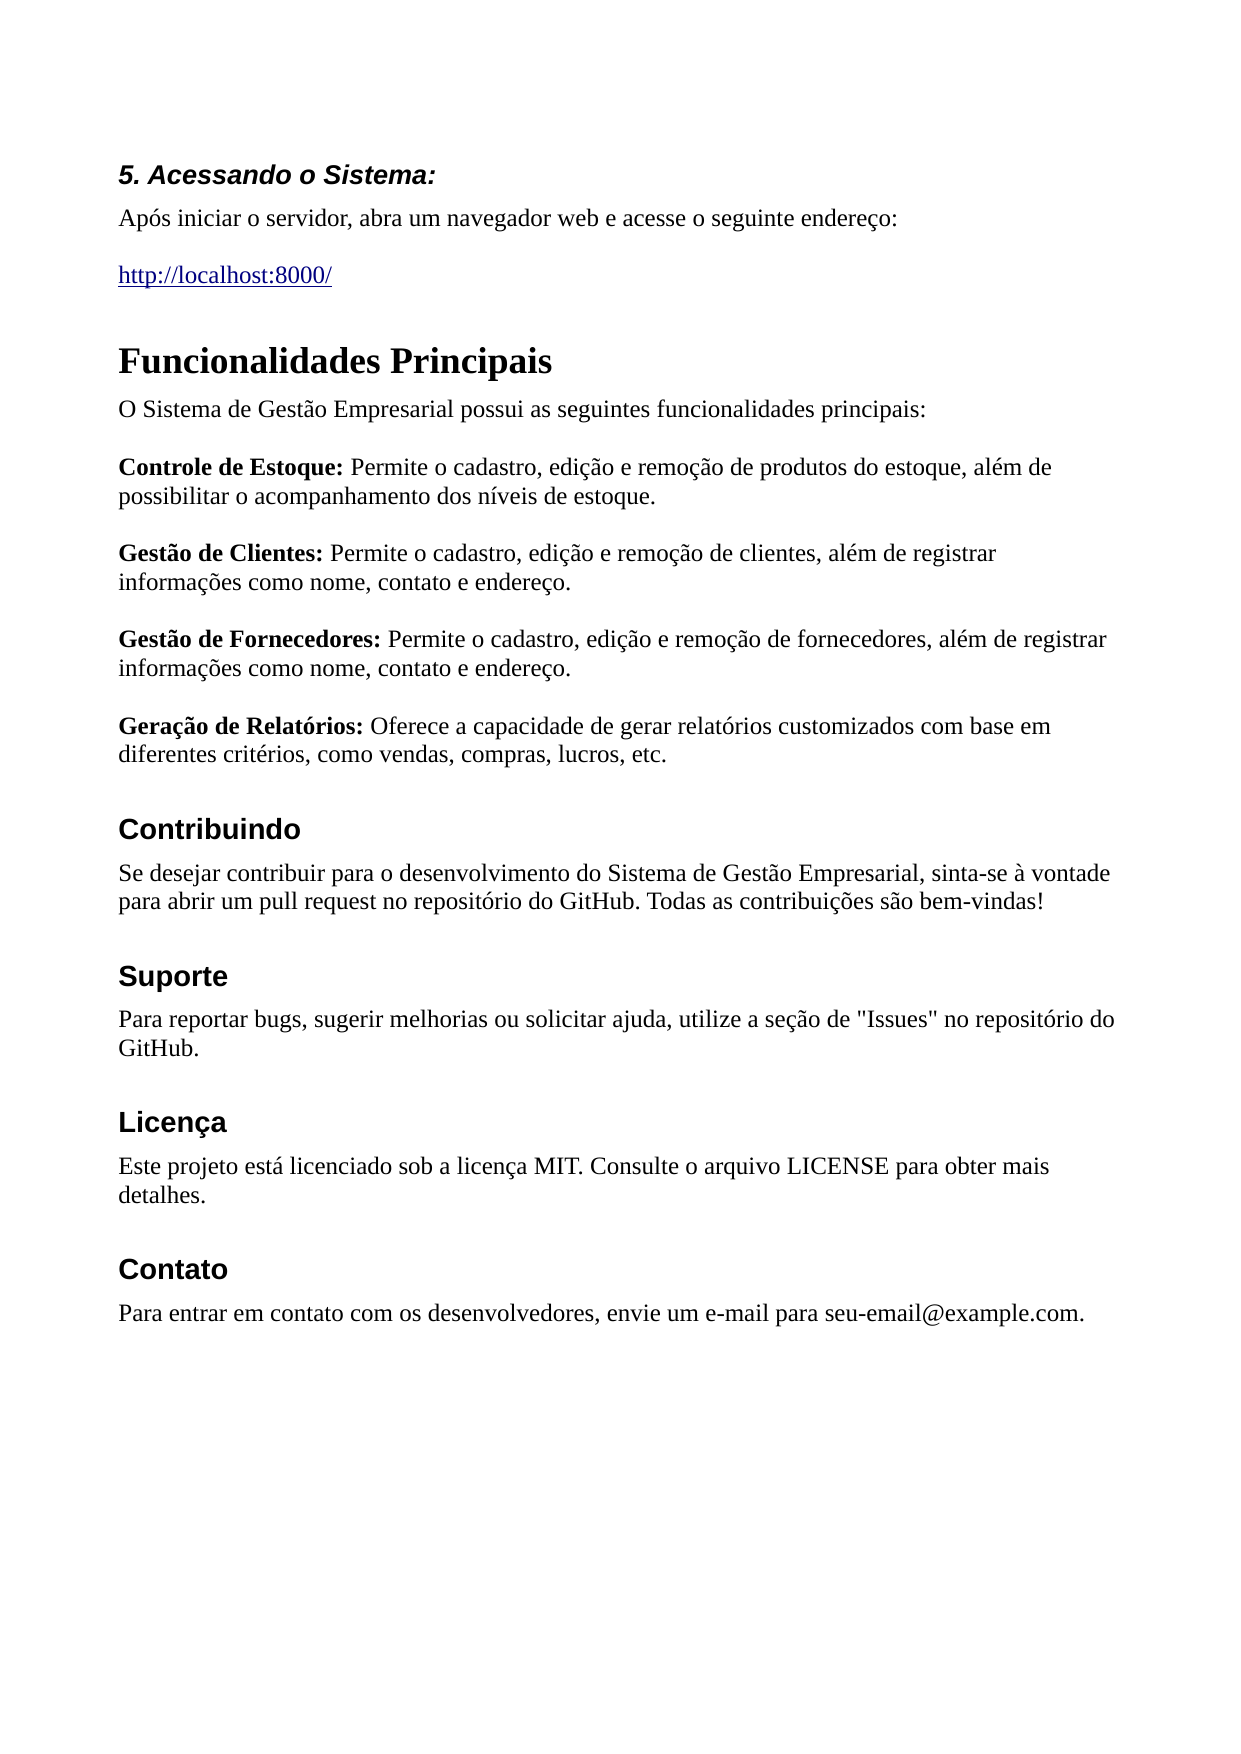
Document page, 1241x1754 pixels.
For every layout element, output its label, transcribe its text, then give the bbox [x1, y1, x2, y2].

subtitle 5. Acessando o Sistema: [118, 159, 1122, 191]
text Após iniciar o servidor, abra um navegador web e acesse o seguinte endereço: [118, 203, 1122, 232]
subtitle Contato [118, 1252, 1122, 1286]
text Se desejar contribuir para o desenvolvimento do Sistema de Gestão Empresarial, sinta-se à vontade para abrir um pull request no repositório do GitHub. Todas as contribuições são bem-vindas! [118, 858, 1122, 915]
subtitle Suporte [118, 958, 1122, 992]
text http://localhost:8000/ [118, 261, 1122, 289]
text Gestão de Clientes: Permite o cadastro, edição e remoção de clientes, além de registrar informações como nome, contato e endereço. [118, 538, 1122, 596]
subtitle Funcionalidades Principais [118, 339, 1122, 382]
subtitle Contribuindo [118, 812, 1122, 845]
text Para entrar em contato com os desenvolvedores, envie um e-mail para seu-email@example.com. [118, 1298, 1122, 1327]
text Para reportar bugs, sugerir melhorias ou solicitar ajuda, utilize a seção de "Issues" no repositório do GitHub. [118, 1004, 1122, 1062]
text O Sistema de Gestão Empresarial possui as seguintes funcionalidades principais: [118, 394, 1122, 423]
text Geração de Relatórios: Oferece a capacidade de gerar relatórios customizados com base em diferentes critérios, como vendas, compras, lucros, etc. [118, 711, 1122, 768]
text Gestão de Fornecedores: Permite o cadastro, edição e remoção de fornecedores, além de registrar informações como nome, contato e endereço. [118, 624, 1122, 682]
text Este projeto está licenciado sob a licença MIT. Consulte o arquivo LICENSE para obter mais detalhes. [118, 1151, 1122, 1209]
text Controle de Estoque: Permite o cadastro, edição e remoção de produtos do estoque, além de possibilitar o acompanhamento dos níveis de estoque. [118, 452, 1122, 509]
subtitle Licença [118, 1105, 1122, 1139]
